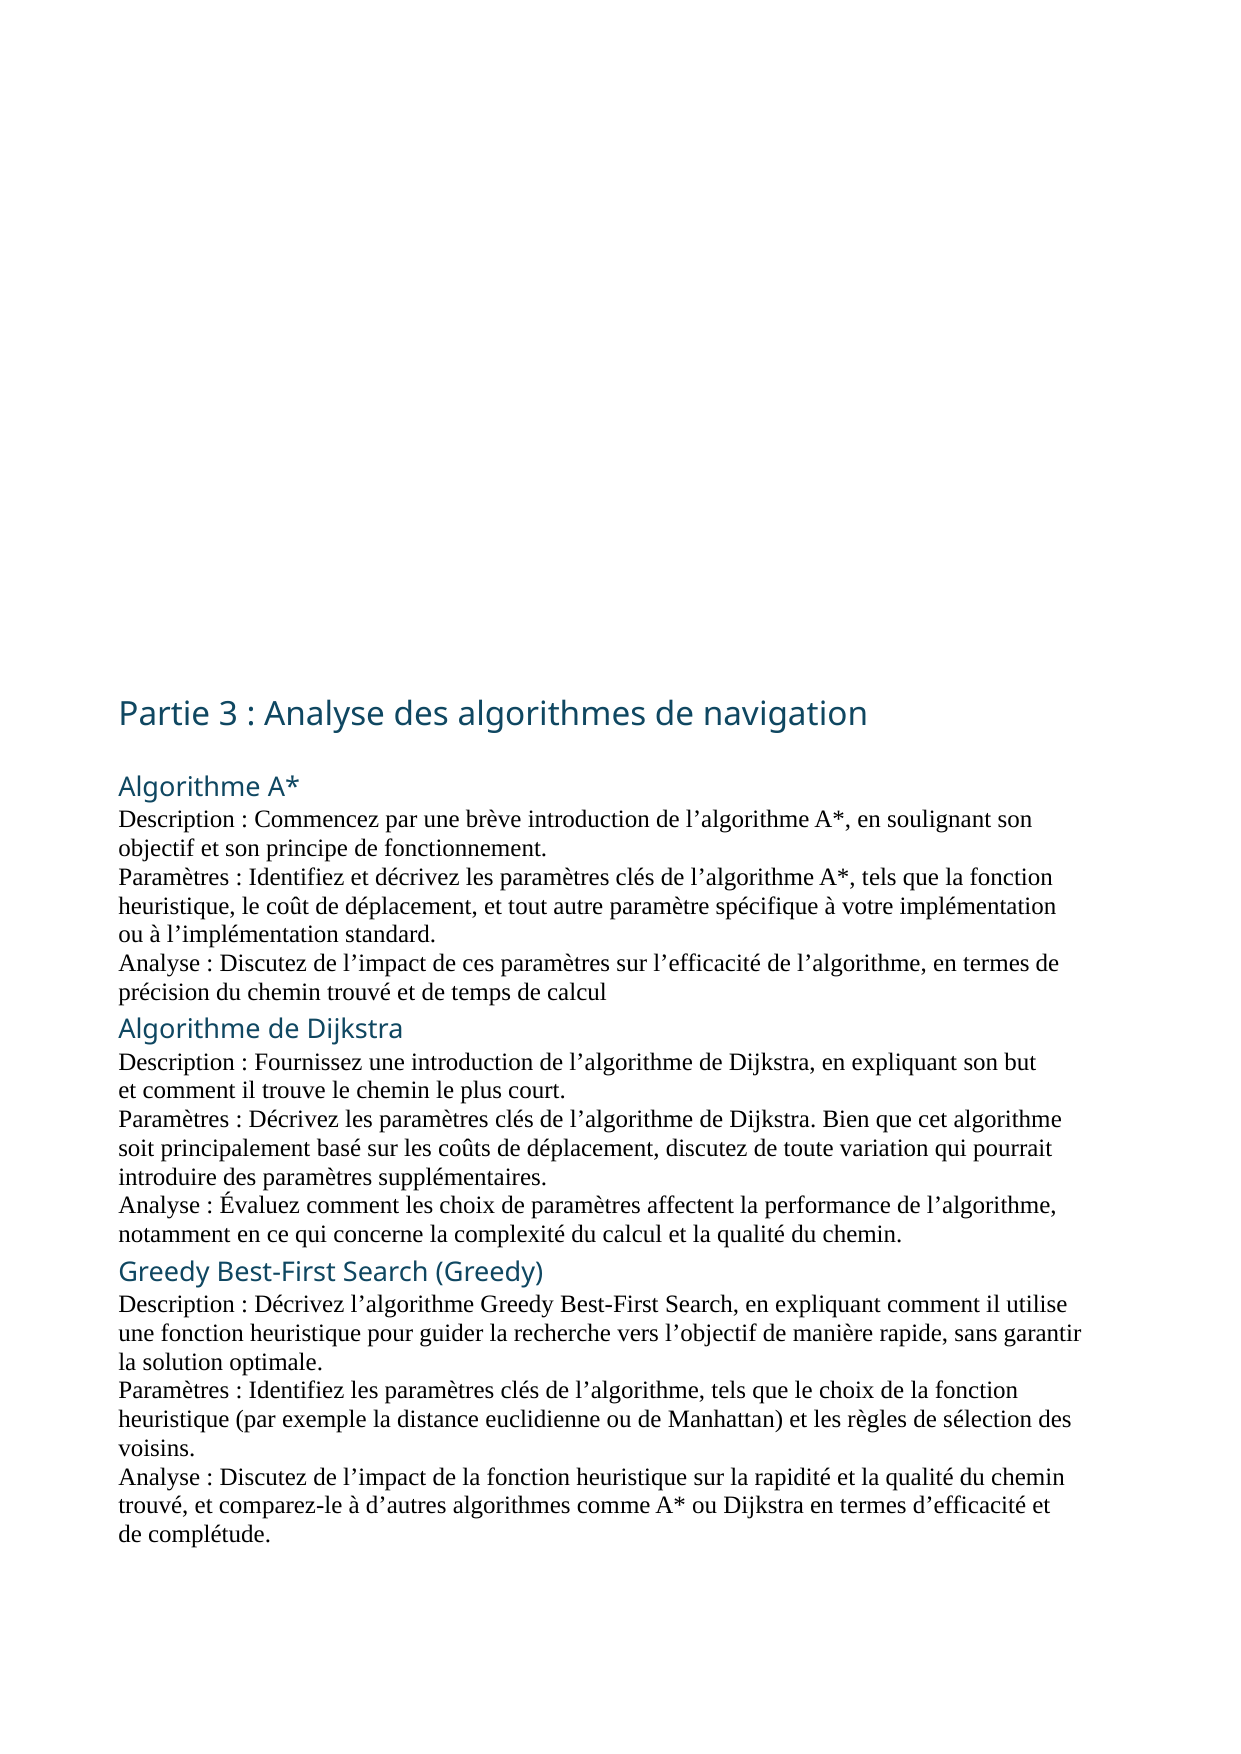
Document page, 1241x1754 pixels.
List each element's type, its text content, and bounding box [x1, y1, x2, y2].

text ou à l’implémentation standard. [118, 919, 1122, 948]
text précision du chemin trouvé et de temps de calcul [118, 977, 1122, 1006]
text Analyse : Discutez de l’impact de la fonction heuristique sur la rapidité et la qualité du chemin [118, 1462, 1122, 1490]
text Paramètres : Décrivez les paramètres clés de l’algorithme de Dijkstra. Bien que cet algorithme [118, 1104, 1122, 1133]
text heuristique (par exemple la distance euclidienne ou de Manhattan) et les règles de sélection des [118, 1404, 1122, 1433]
text objectif et son principe de fonctionnement. [118, 833, 1122, 862]
text Paramètres : Identifiez et décrivez les paramètres clés de l’algorithme A*, tels que la fonction [118, 862, 1122, 891]
text une fonction heuristique pour guider la recherche vers l’objectif de manière rapide, sans garantir [118, 1318, 1122, 1347]
text notamment en ce qui concerne la complexité du calcul et la qualité du chemin. [118, 1219, 1122, 1248]
subtitle Algorithme de Dijkstra [118, 1010, 1122, 1047]
text Description : Décrivez l’algorithme Greedy Best-First Search, en expliquant comment il utilise [118, 1289, 1122, 1318]
text Description : Fournissez une introduction de l’algorithme de Dijkstra, en expliquant son but [118, 1047, 1122, 1076]
text Paramètres : Identifiez les paramètres clés de l’algorithme, tels que le choix de la fonction [118, 1375, 1122, 1404]
text la solution optimale. [118, 1347, 1122, 1375]
text et comment il trouve le chemin le plus court. [118, 1076, 1122, 1104]
text voisins. [118, 1433, 1122, 1462]
subtitle Greedy Best-First Search (Greedy) [118, 1252, 1122, 1289]
subtitle Algorithme A* [118, 768, 1122, 804]
subtitle Partie 3 : Analyse des algorithmes de navigation [118, 689, 1122, 735]
text soit principalement basé sur les coûts de déplacement, discutez de toute variation qui pourrait [118, 1133, 1122, 1162]
text de complétude. [118, 1519, 1122, 1548]
text Analyse : Discutez de l’impact de ces paramètres sur l’efficacité de l’algorithme, en termes de [118, 948, 1122, 977]
text heuristique, le coût de déplacement, et tout autre paramètre spécifique à votre implémentation [118, 891, 1122, 919]
text Analyse : Évaluez comment les choix de paramètres affectent la performance de l’algorithme, [118, 1191, 1122, 1219]
text Description : Commencez par une brève introduction de l’algorithme A*, en soulignant son [118, 804, 1122, 833]
text trouvé, et comparez-le à d’autres algorithmes comme A* ou Dijkstra en termes d’efficacité et [118, 1490, 1122, 1519]
text introduire des paramètres supplémentaires. [118, 1162, 1122, 1191]
